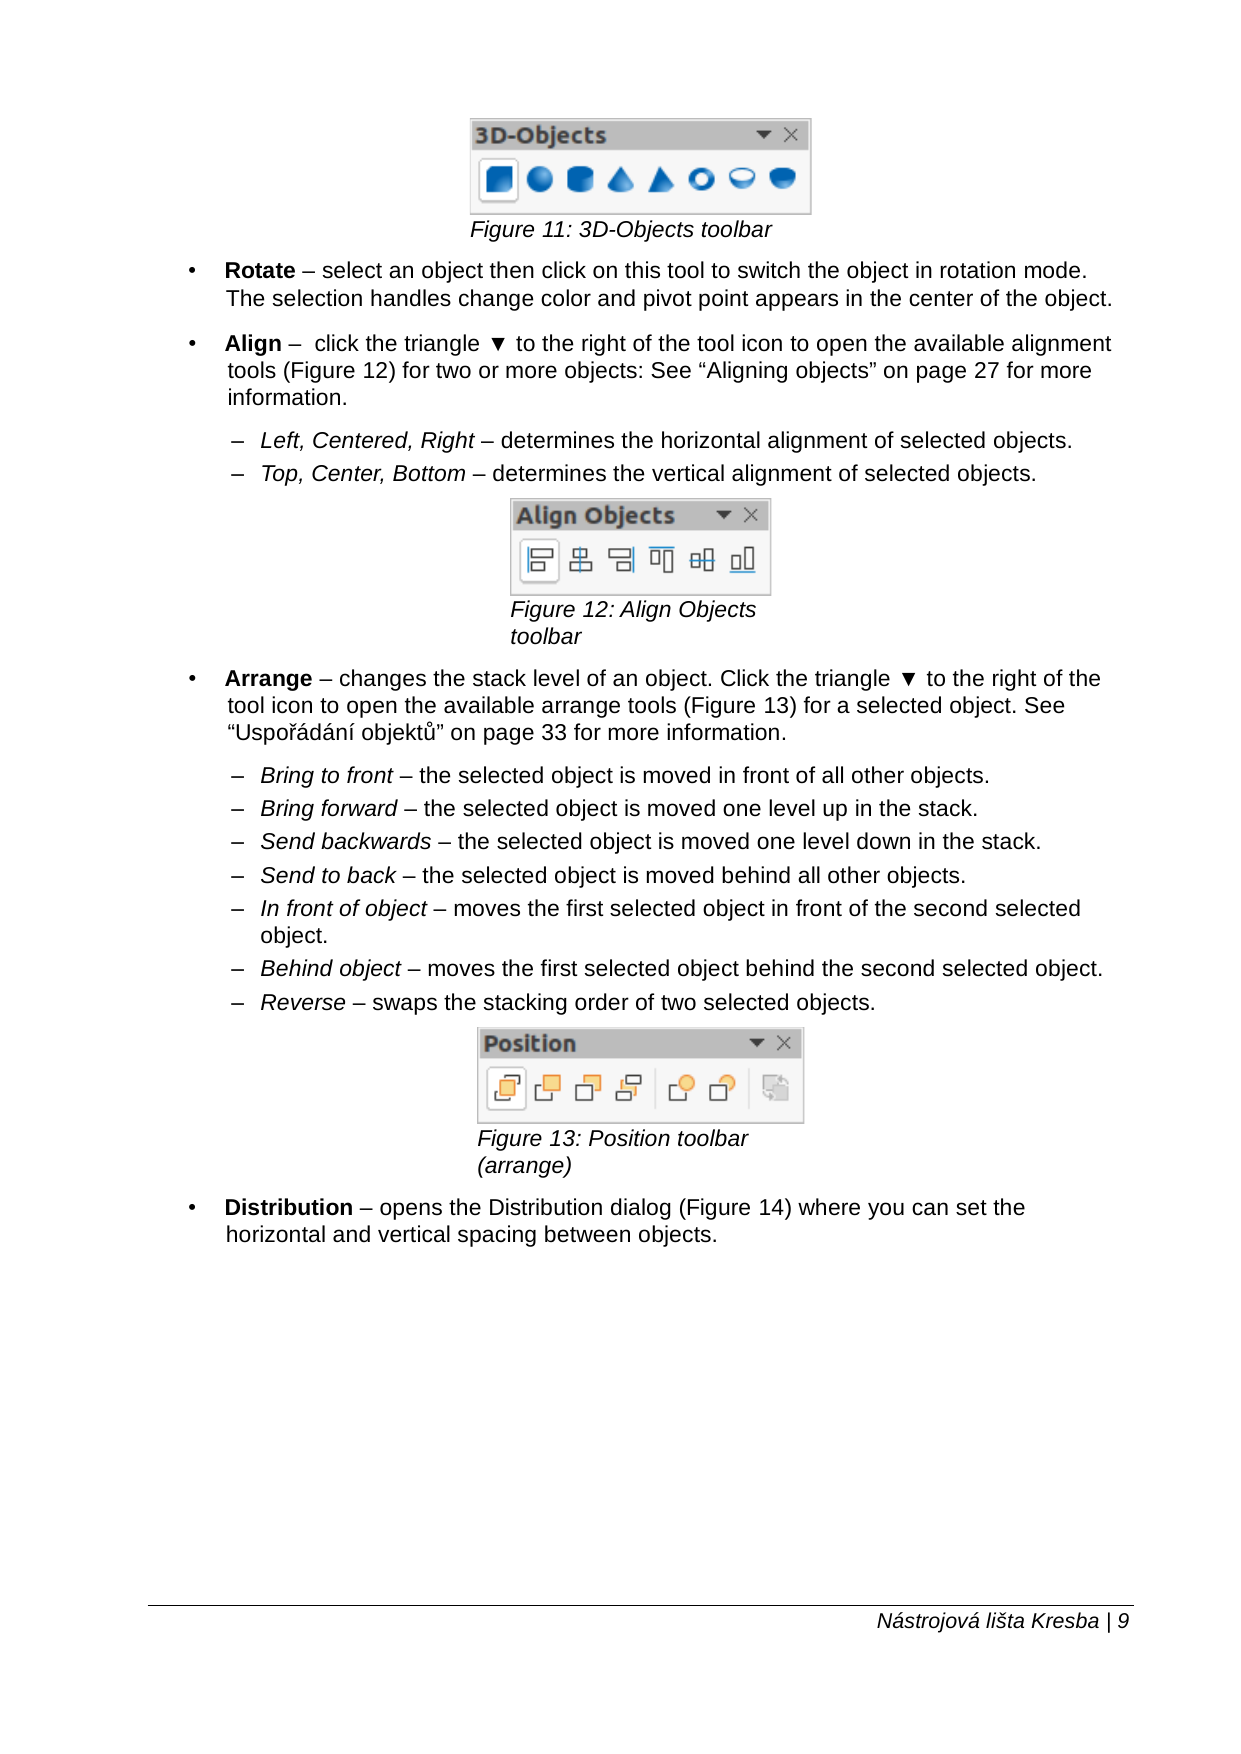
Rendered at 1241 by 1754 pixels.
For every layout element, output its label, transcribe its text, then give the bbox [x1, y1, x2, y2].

list Distribution – opens the Distribution dialog (Figure 14) where you can set the horizontal and vertical spacing between objects. [185, 1190, 1134, 1250]
list In front of object – moves the first selected object in front of the second selected object. [231, 894, 1134, 948]
list Send backwards – the selected object is moved one level down in the stack. [231, 828, 1134, 855]
picture [510, 498, 772, 596]
picture [469, 118, 812, 215]
list Rotate – select an object then click on this tool to switch the object in rotation mode. The selection handles change color and pivot point appears in the center of the object. [185, 254, 1134, 314]
list Align – click the triangle ▼ to the right of the tool icon to open the available alignment tools (Figure 12) for two or more objects: See “Aligning objects” on page 27 for more information. [185, 326, 1134, 413]
list Send to back – the selected object is moved behind all other objects. [231, 861, 1134, 888]
text Figure 11: 3D-Objects toolbar [470, 215, 812, 242]
list Bring forward – the selected object is moved one level up in the stack. [231, 794, 1134, 821]
text Figure 13: Position toolbar (arrange) [477, 1124, 804, 1178]
picture [477, 1027, 805, 1124]
list Top, Center, Bottom – determines the vertical alignment of selected objects. [231, 459, 1134, 486]
list Arrange – changes the stack level of an object. Click the triangle ▼ to the right of the tool icon to open the available arrange tools (Figure 13) for a selected object. See “Arranging objects” on page 33 for more information. [185, 661, 1134, 748]
list Reverse – swaps the stacking order of two selected objects. [231, 988, 1134, 1015]
list Behind object – moves the first selected object behind the second selected object. [231, 955, 1134, 982]
list Left, Centered, Right – determines the horizontal alignment of selected objects. [231, 426, 1134, 453]
list Bring to front – the selected object is moved in front of all other objects. [231, 761, 1134, 788]
text Figure 12: Align Objects toolbar [510, 596, 771, 649]
